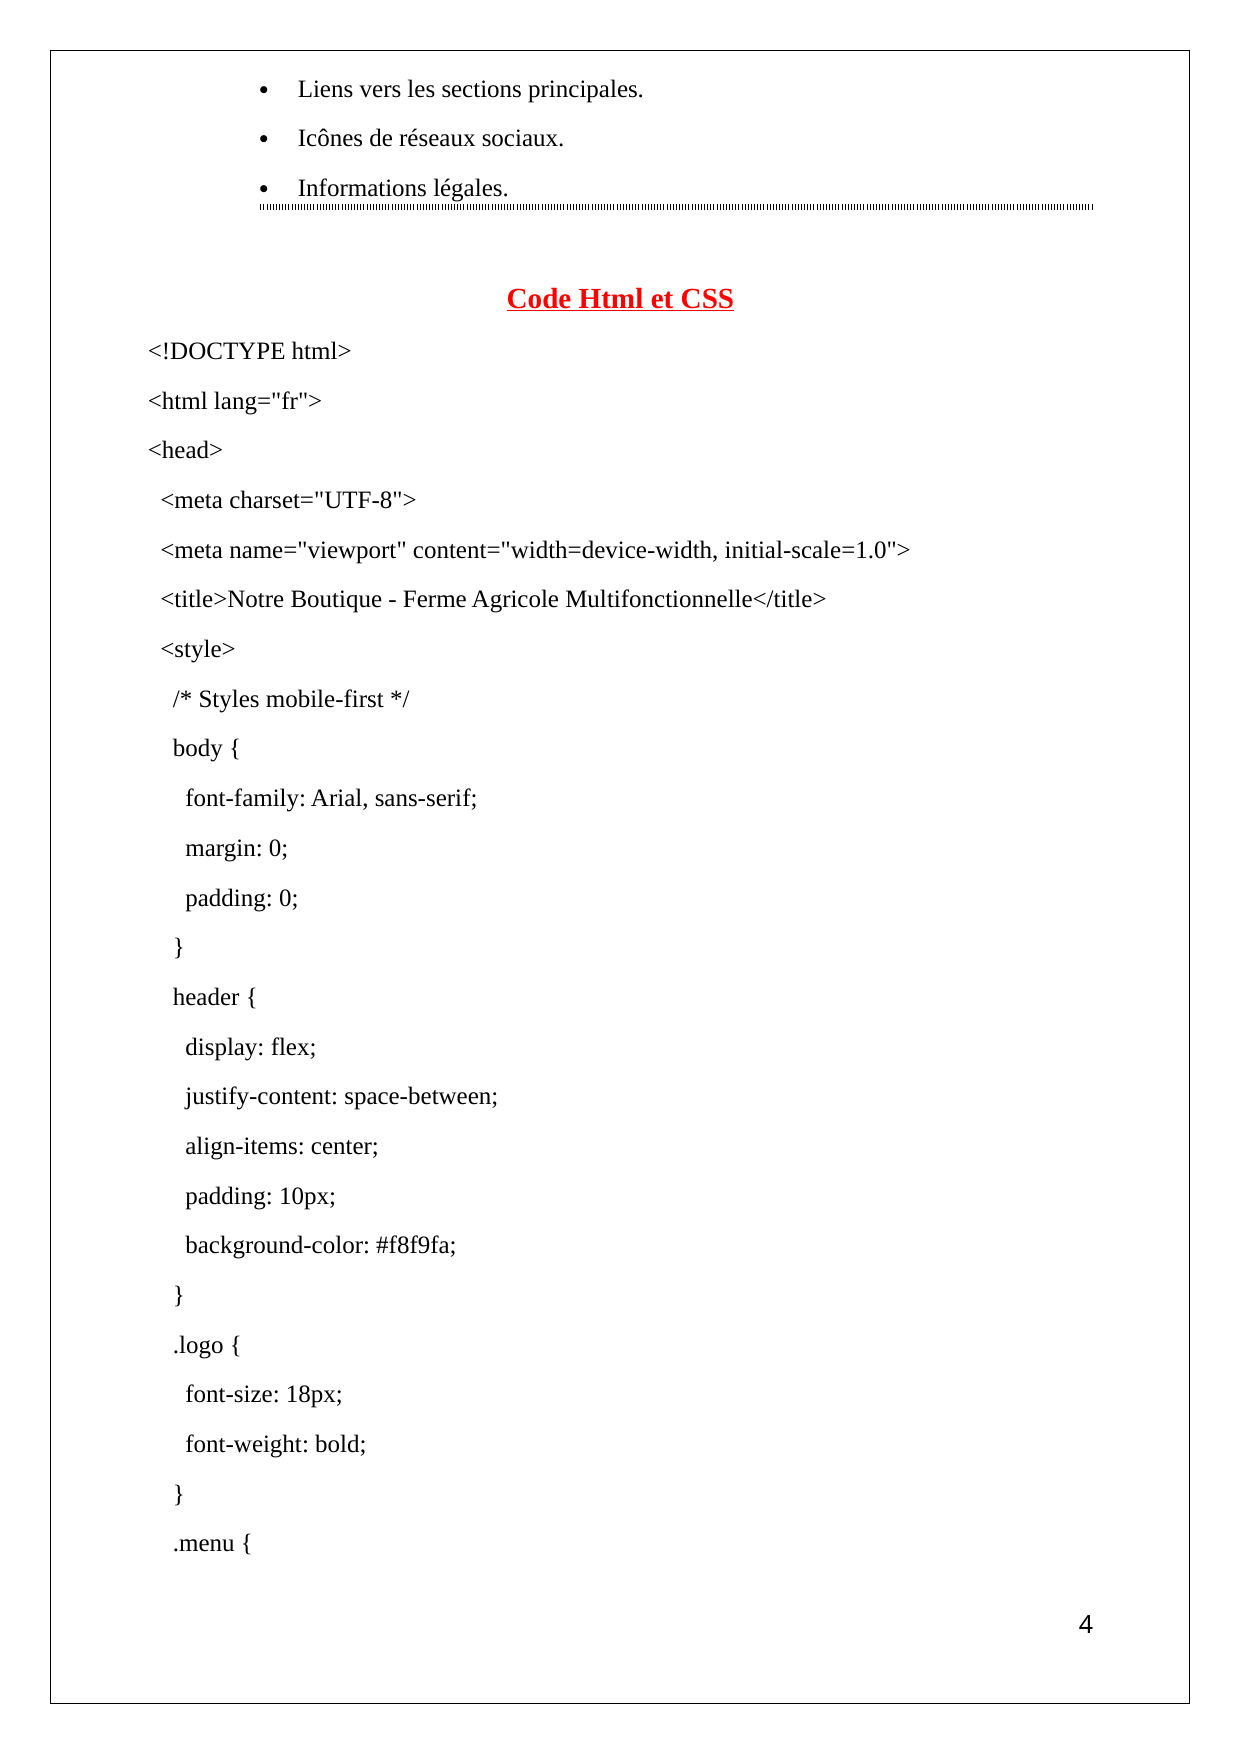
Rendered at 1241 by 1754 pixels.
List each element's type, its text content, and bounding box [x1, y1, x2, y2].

text <head> [148, 435, 1093, 464]
list Icônes de réseaux sociaux. [260, 123, 1093, 152]
text <meta name="viewport" content="width=device-width, initial-scale=1.0"> [148, 535, 1093, 563]
text } [148, 1280, 1093, 1309]
text padding: 0; [148, 883, 1093, 911]
text padding: 10px; [148, 1181, 1093, 1209]
text } [148, 1479, 1093, 1508]
list Liens vers les sections principales. [260, 74, 1093, 102]
text body { [148, 733, 1093, 762]
text margin: 0; [148, 833, 1093, 862]
text <html lang="fr"> [148, 386, 1093, 414]
text font-size: 18px; [148, 1379, 1093, 1408]
text justify-content: space-between; [148, 1081, 1093, 1110]
text <style> [148, 634, 1093, 663]
text .menu { [148, 1528, 1093, 1557]
text display: flex; [148, 1032, 1093, 1060]
text <!DOCTYPE html> [148, 336, 1093, 365]
text .logo { [148, 1330, 1093, 1358]
text align-items: center; [148, 1131, 1093, 1160]
text font-weight: bold; [148, 1429, 1093, 1458]
list Informations légales. [260, 173, 1093, 210]
text <meta charset="UTF-8"> [148, 485, 1093, 514]
text Code Html et CSS [148, 281, 1093, 314]
text /* Styles mobile-first */ [148, 684, 1093, 713]
text <title>Notre Boutique - Ferme Agricole Multifonctionnelle</title> [148, 584, 1093, 613]
text background-color: #f8f9fa; [148, 1230, 1093, 1259]
text } [148, 932, 1093, 961]
text font-family: Arial, sans-serif; [148, 783, 1093, 812]
text header { [148, 982, 1093, 1011]
